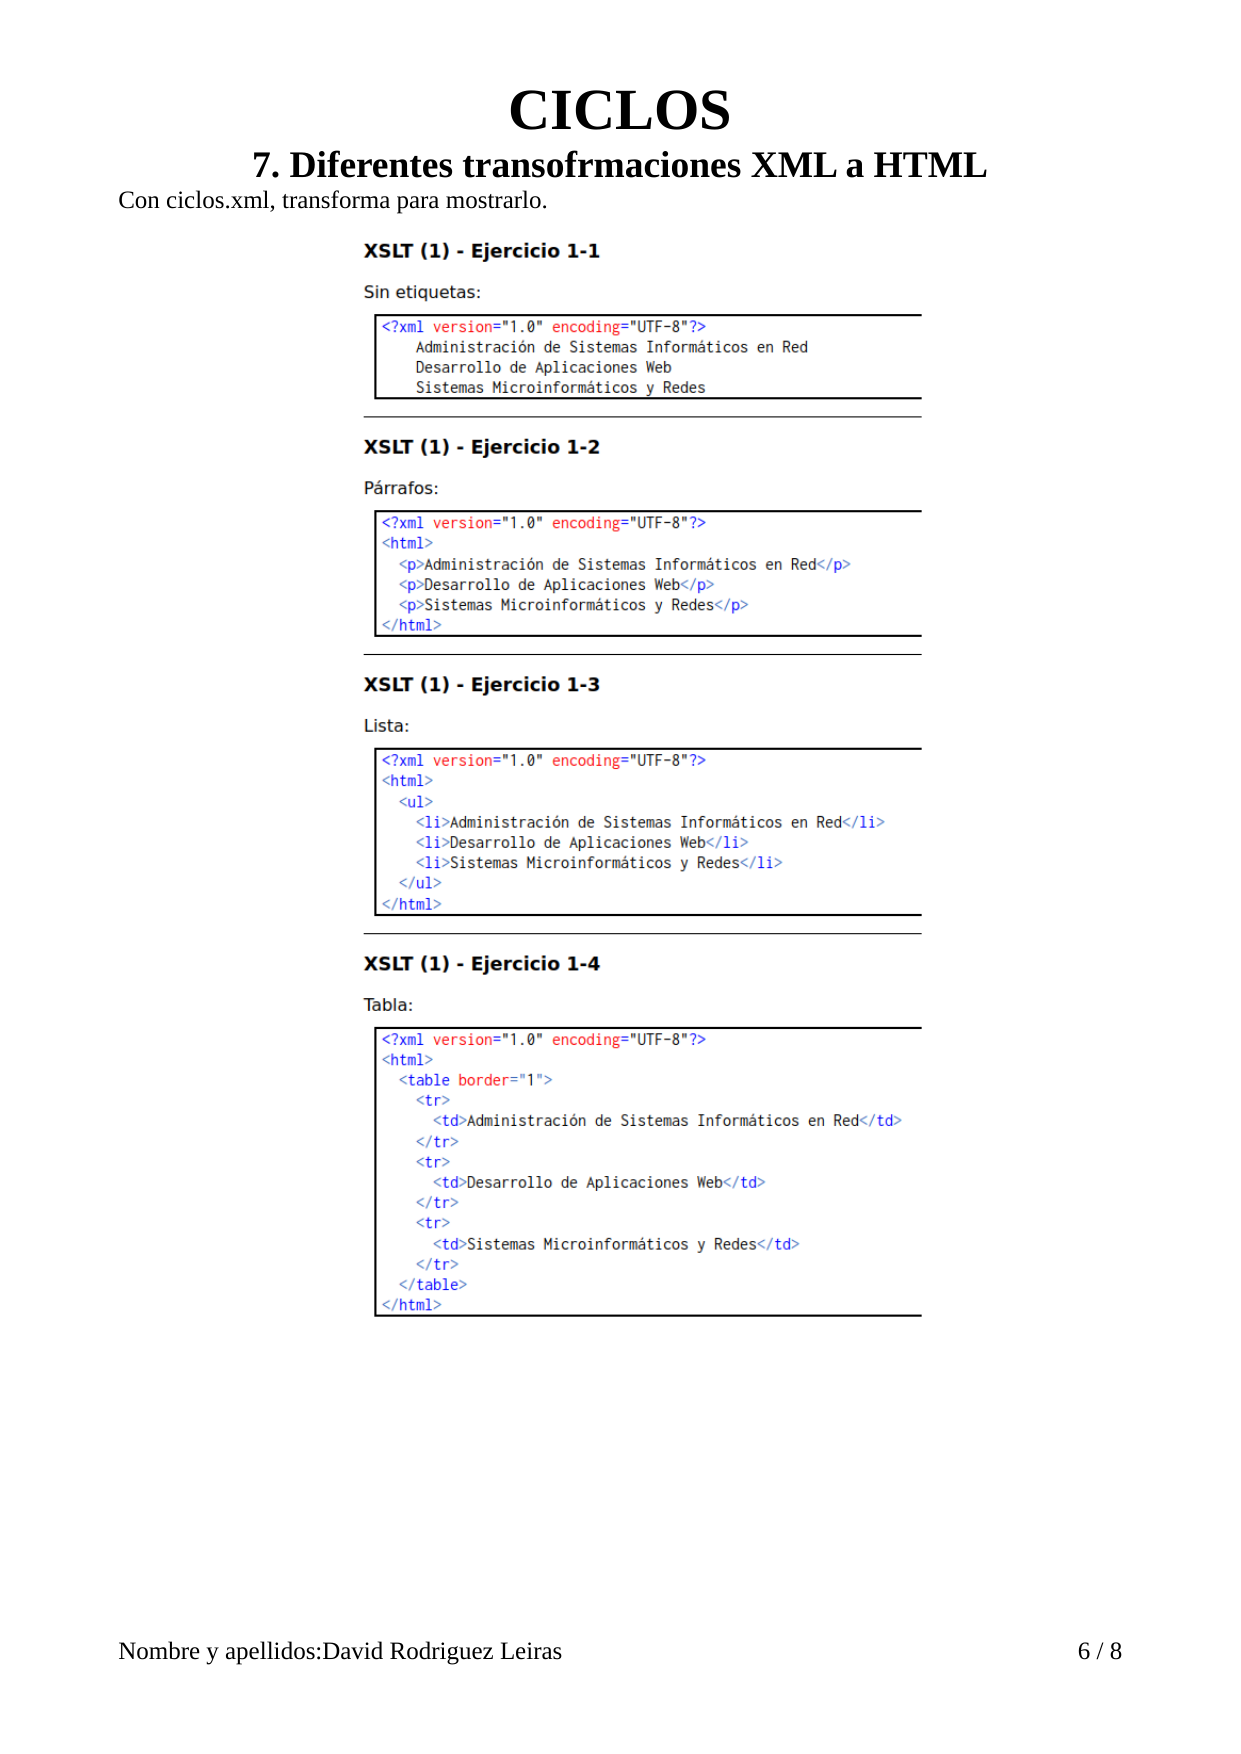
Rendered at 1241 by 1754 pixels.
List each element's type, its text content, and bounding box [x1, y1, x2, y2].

subtitle 7. Diferentes transofrmaciones XML a HTML [118, 142, 1122, 185]
picture [352, 231, 922, 1321]
subtitle CICLOS [118, 75, 1122, 142]
text Con ciclos.xml, transforma para mostrarlo. [118, 185, 1122, 214]
